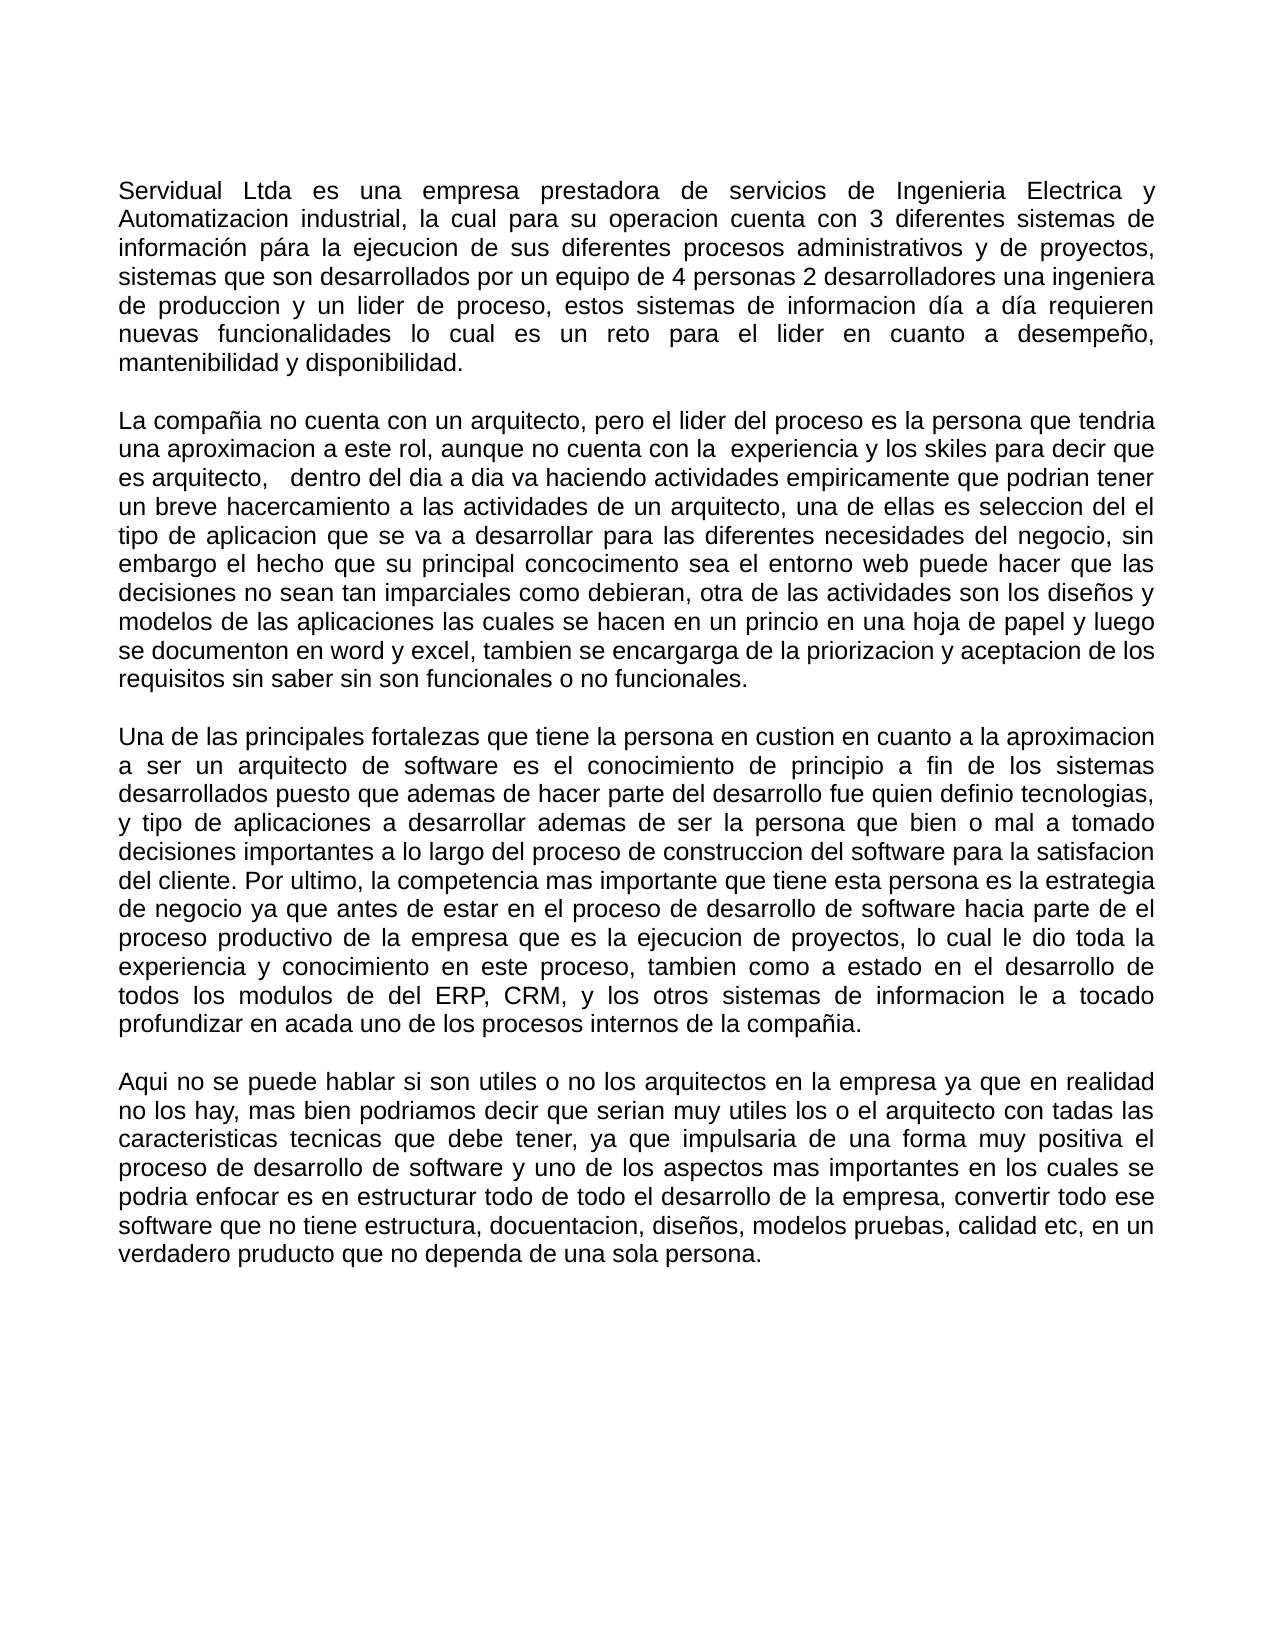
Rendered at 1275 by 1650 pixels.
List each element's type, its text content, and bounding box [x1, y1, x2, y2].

text Servidual Ltda es una empresa prestadora de servicios de Ingenieria Electrica y Automatizacion industrial, la cual para su operacion cuenta con 3 diferentes sistemas de información pára la ejecucion de sus diferentes procesos administrativos y de proyectos, sistemas que son desarrollados por un equipo de 4 personas 2 desarrolladores una ingeniera de produccion y un lider de proceso, estos sistemas de informacion día a día requieren nuevas funcionalidades lo cual es un reto para el lider en cuanto a desempeño, mantenibilidad y disponibilidad. [118, 176, 1157, 377]
text Una de las principales fortalezas que tiene la persona en custion en cuanto a la aproximacion a ser un arquitecto de software es el conocimiento de principio a fin de los sistemas desarrollados puesto que ademas de hacer parte del desarrollo fue quien definio tecnologias, y tipo de aplicaciones a desarrollar ademas de ser la persona que bien o mal a tomado decisiones importantes a lo largo del proceso de construccion del software para la satisfacion del cliente. Por ultimo, la competencia mas importante que tiene esta persona es la estrategia de negocio ya que antes de estar en el proceso de desarrollo de software hacia parte de el proceso productivo de la empresa que es la ejecucion de proyectos, lo cual le dio toda la experiencia y conocimiento en este proceso, tambien como a estado en el desarrollo de todos los modulos de del ERP, CRM, y los otros sistemas de informacion le a tocado profundizar en acada uno de los procesos internos de la compañia. [118, 722, 1157, 1038]
text La compañia no cuenta con un arquitecto, pero el lider del proceso es la persona que tendria una aproximacion a este rol, aunque no cuenta con la experiencia y los skiles para decir que es arquitecto, dentro del dia a dia va haciendo actividades empiricamente que podrian tener un breve hacercamiento a las actividades de un arquitecto, una de ellas es seleccion del el tipo de aplicacion que se va a desarrollar para las diferentes necesidades del negocio, sin embargo el hecho que su principal concocimento sea el entorno web puede hacer que las decisiones no sean tan imparciales como debieran, otra de las actividades son los diseños y modelos de las aplicaciones las cuales se hacen en un princio en una hoja de papel y luego se documenton en word y excel, tambien se encargarga de la priorizacion y aceptacion de los requisitos sin saber sin son funcionales o no funcionales. [118, 406, 1157, 693]
text Aqui no se puede hablar si son utiles o no los arquitectos en la empresa ya que en realidad no los hay, mas bien podriamos decir que serian muy utiles los o el arquitecto con tadas las caracteristicas tecnicas que debe tener, ya que impulsaria de una forma muy positiva el proceso de desarrollo de software y uno de los aspectos mas importantes en los cuales se podria enfocar es en estructurar todo de todo el desarrollo de la empresa, convertir todo ese software que no tiene estructura, docuentacion, diseños, modelos pruebas, calidad etc, en un verdadero pruducto que no dependa de una sola persona. [118, 1067, 1157, 1268]
